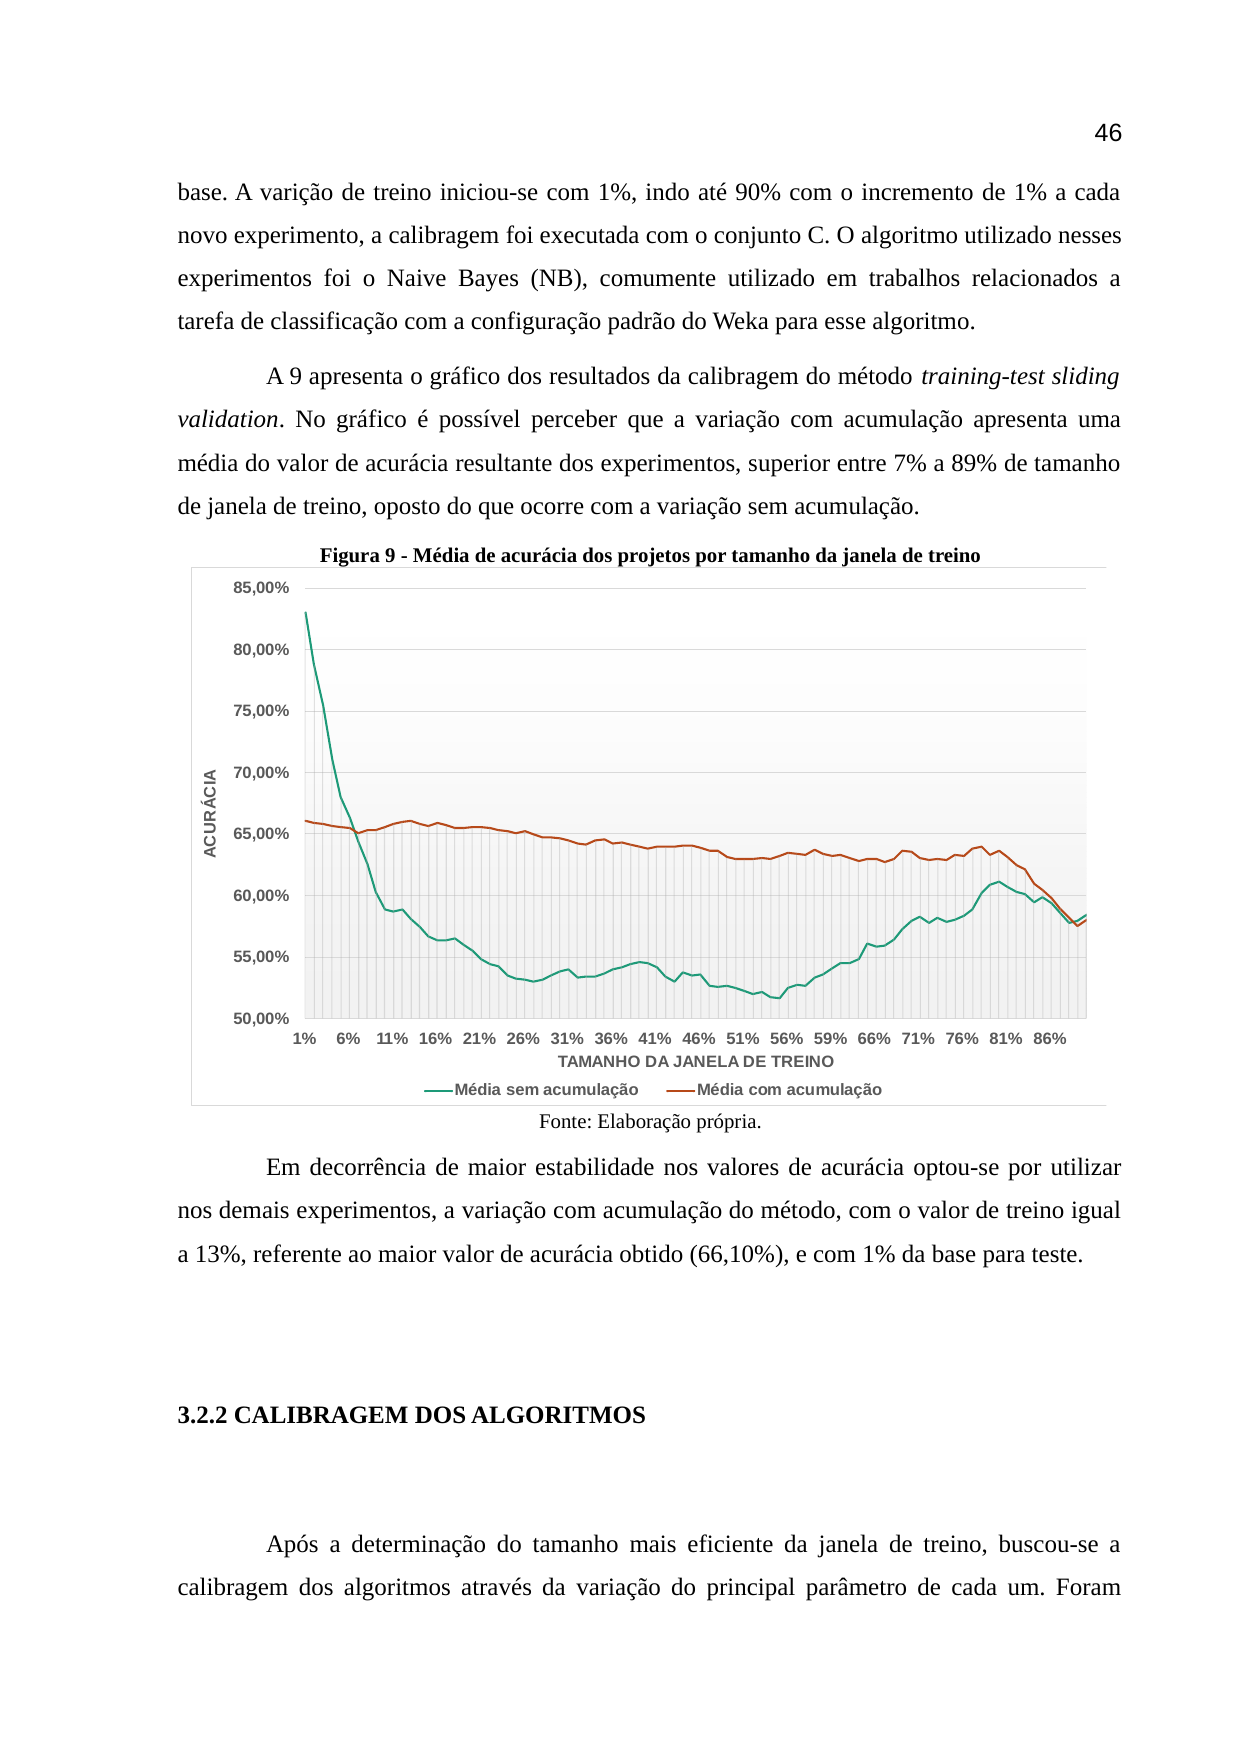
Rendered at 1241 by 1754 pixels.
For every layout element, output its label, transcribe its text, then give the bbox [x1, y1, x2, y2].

text [184, 1133, 1116, 1138]
text Fonte: Elaboração própria. [184, 567, 1116, 1133]
text base. A varição de treino iniciou-se com 1%, indo até 90% com o incremento de 1% a cada novo experimento, a calibragem foi executada com o conjunto C. O algoritmo utilizado nesses experimentos foi o Naive Bayes (NB), comumente utilizado em trabalhos relacionados a tarefa de classificação com a configuração padrão do Weka para esse algoritmo. [177, 177, 1122, 335]
text 3.2.2 Calibragem dos algoritmos [177, 1400, 1122, 1429]
text Em decorrência de maior estabilidade nos valores de acurácia optou-se por utilizar nos demais experimentos, a variação com acumulação do método, com o valor de treino igual a 13%, referente ao maior valor de acurácia obtido (66,10%), e com 1% da base para teste. [177, 546, 1122, 1267]
text Figura 9 - Média de acurácia dos projetos por tamanho da janela de treino [184, 543, 1116, 567]
text A Figura 9 apresenta o gráfico dos resultados da calibragem do método training-test sliding validation. No gráfico é possível perceber que a variação com acumulação apresenta uma média do valor de acurácia resultante dos experimentos, superior entre 7% a 89% de tamanho de janela de treino, oposto do que ocorre com a variação sem acumulação. [177, 361, 1122, 519]
text Após a determinação do tamanho mais eficiente da janela de treino, buscou-se a calibragem dos algoritmos através da variação do principal parâmetro de cada um. Foram [177, 1529, 1122, 1601]
